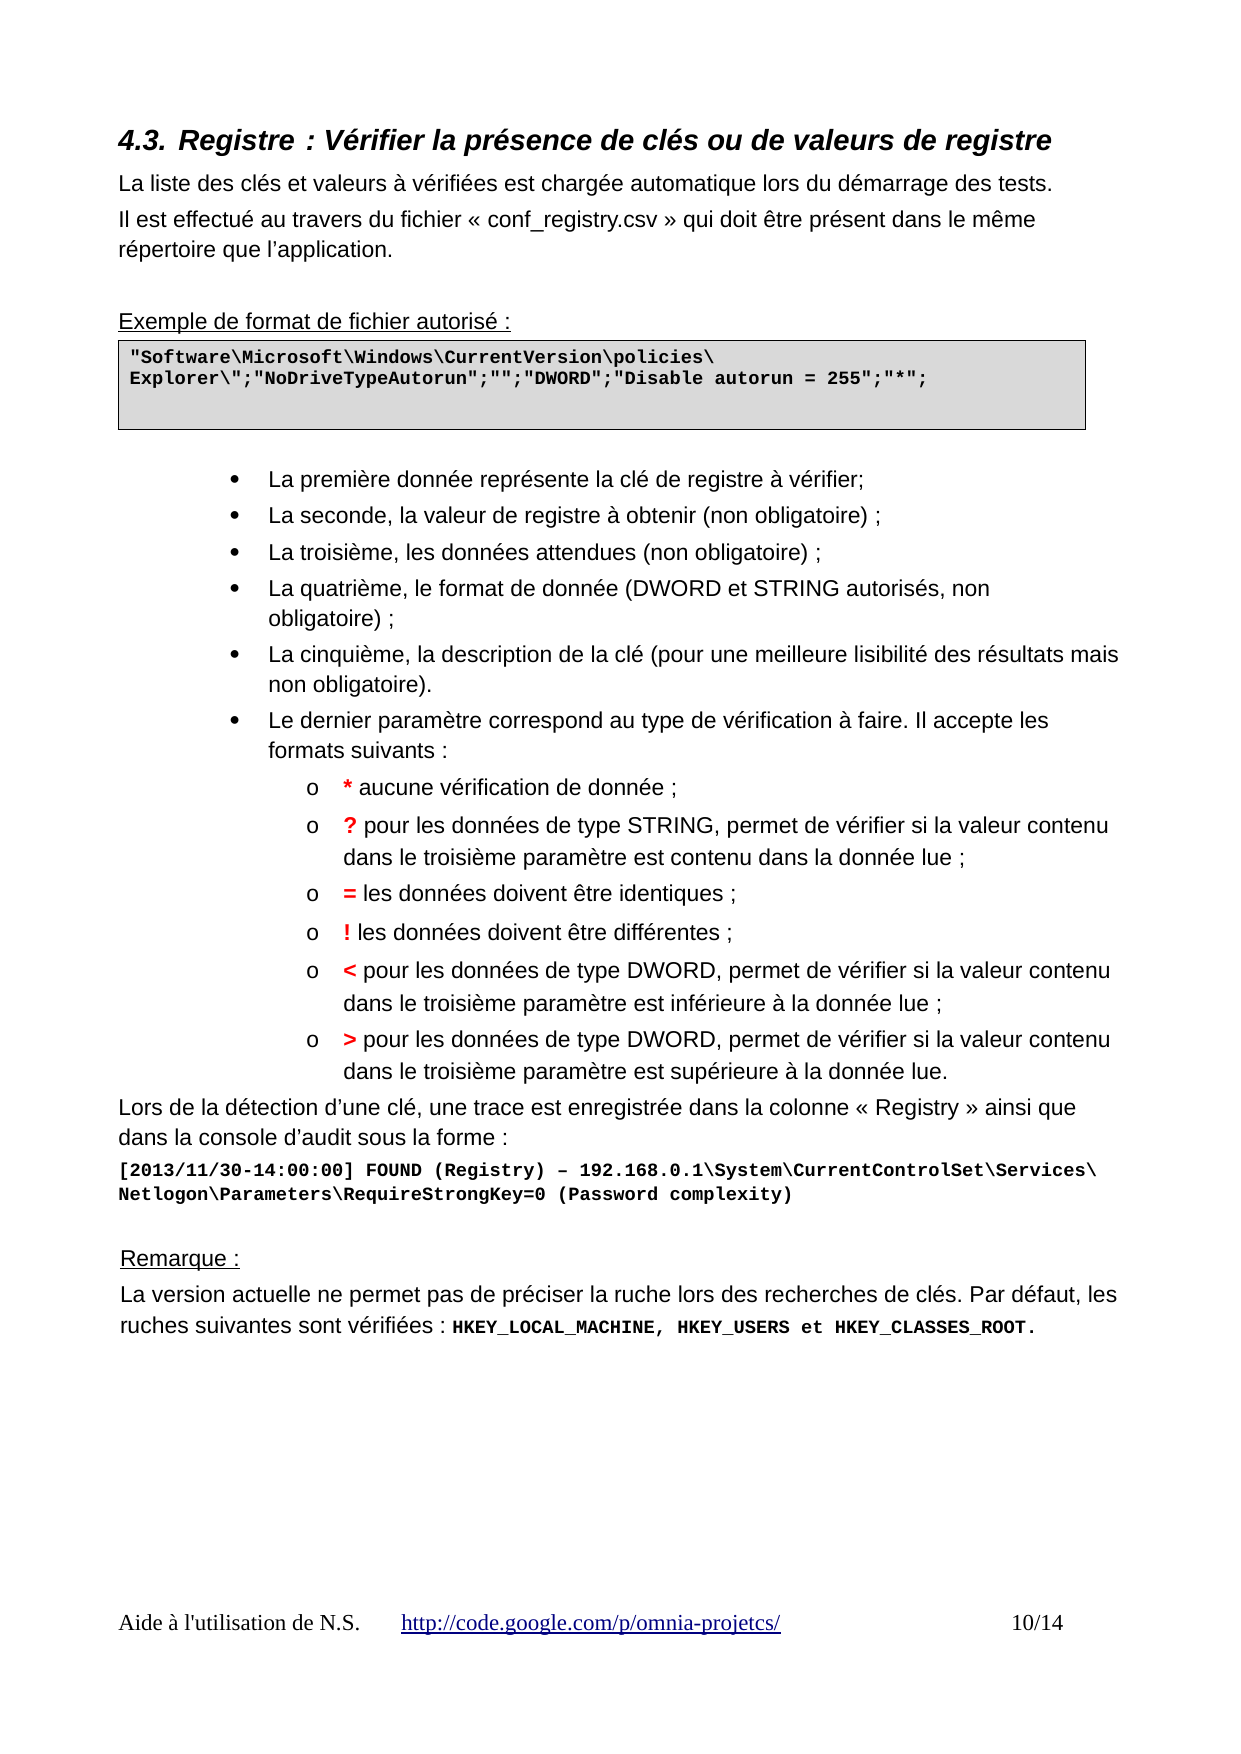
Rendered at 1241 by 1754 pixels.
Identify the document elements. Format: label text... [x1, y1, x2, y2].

list La quatrième, le format de donnée (DWORD et STRING autorisés, non obligatoire) ; [231, 574, 1122, 631]
list La seconde, la valeur de registre à obtenir (non obligatoire) ; [231, 502, 1122, 529]
list * aucune vérification de donnée ; [306, 774, 1122, 802]
list Remarque : [120, 1245, 1122, 1272]
text Lors de la détection d’une clé, une trace est enregistrée dans la colonne « Registry » ainsi que dans la console d’audit sous la forme : [118, 1094, 1122, 1151]
list La troisième, les données attendues (non obligatoire) ; [231, 538, 1122, 565]
list > pour les données de type DWORD, permet de vérifier si la valeur contenu dans le troisième paramètre est supérieure à la donnée lue. [306, 1026, 1122, 1084]
text [2013/11/30-14:00:00] FOUND (Registry) – 192.168.0.1\System\CurrentControlSet\Services\Netlogon\Parameters\RequireStrongKey=0 (Password complexity) [118, 1160, 1122, 1206]
list = les données doivent être identiques ; [306, 880, 1122, 909]
list La cinquième, la description de la clé (pour une meilleure lisibilité des résultats mais non obligatoire). [231, 641, 1122, 697]
subtitle Registre : Vérifier la présence de clés ou de valeurs de registre [118, 123, 1122, 157]
list La version actuelle ne permet pas de préciser la ruche lors des recherches de clés. Par défaut, les ruches suivantes sont vérifiées : HKEY_LOCAL_MACHINE, HKEY_USERS et HKEY_CLASSES_ROOT. [120, 1281, 1122, 1339]
text Exemple de format de fichier autorisé : [118, 308, 1122, 334]
list ! les données doivent être différentes ; [306, 919, 1122, 947]
list ? pour les données de type STRING, permet de vérifier si la valeur contenu dans le troisième paramètre est contenu dans la donnée lue ; [306, 812, 1122, 871]
text Il est effectué au travers du fichier « conf_registry.csv » qui doit être présent dans le même répertoire que l’application. [118, 206, 1122, 262]
table_header "Software\Microsoft\Windows\CurrentVersion\policies\Explorer\";"NoDriveTypeAutorun";"";"DWORD";"Disable autorun = 255";"*"; [119, 341, 1085, 429]
list < pour les données de type DWORD, permet de vérifier si la valeur contenu dans le troisième paramètre est inférieure à la donnée lue ; [306, 957, 1122, 1016]
text La liste des clés et valeurs à vérifiées est chargée automatique lors du démarrage des tests. [118, 169, 1122, 196]
list Le dernier paramètre correspond au type de vérification à faire. Il accepte les formats suivants : [231, 707, 1122, 764]
list La première donnée représente la clé de registre à vérifier; [231, 466, 1122, 492]
